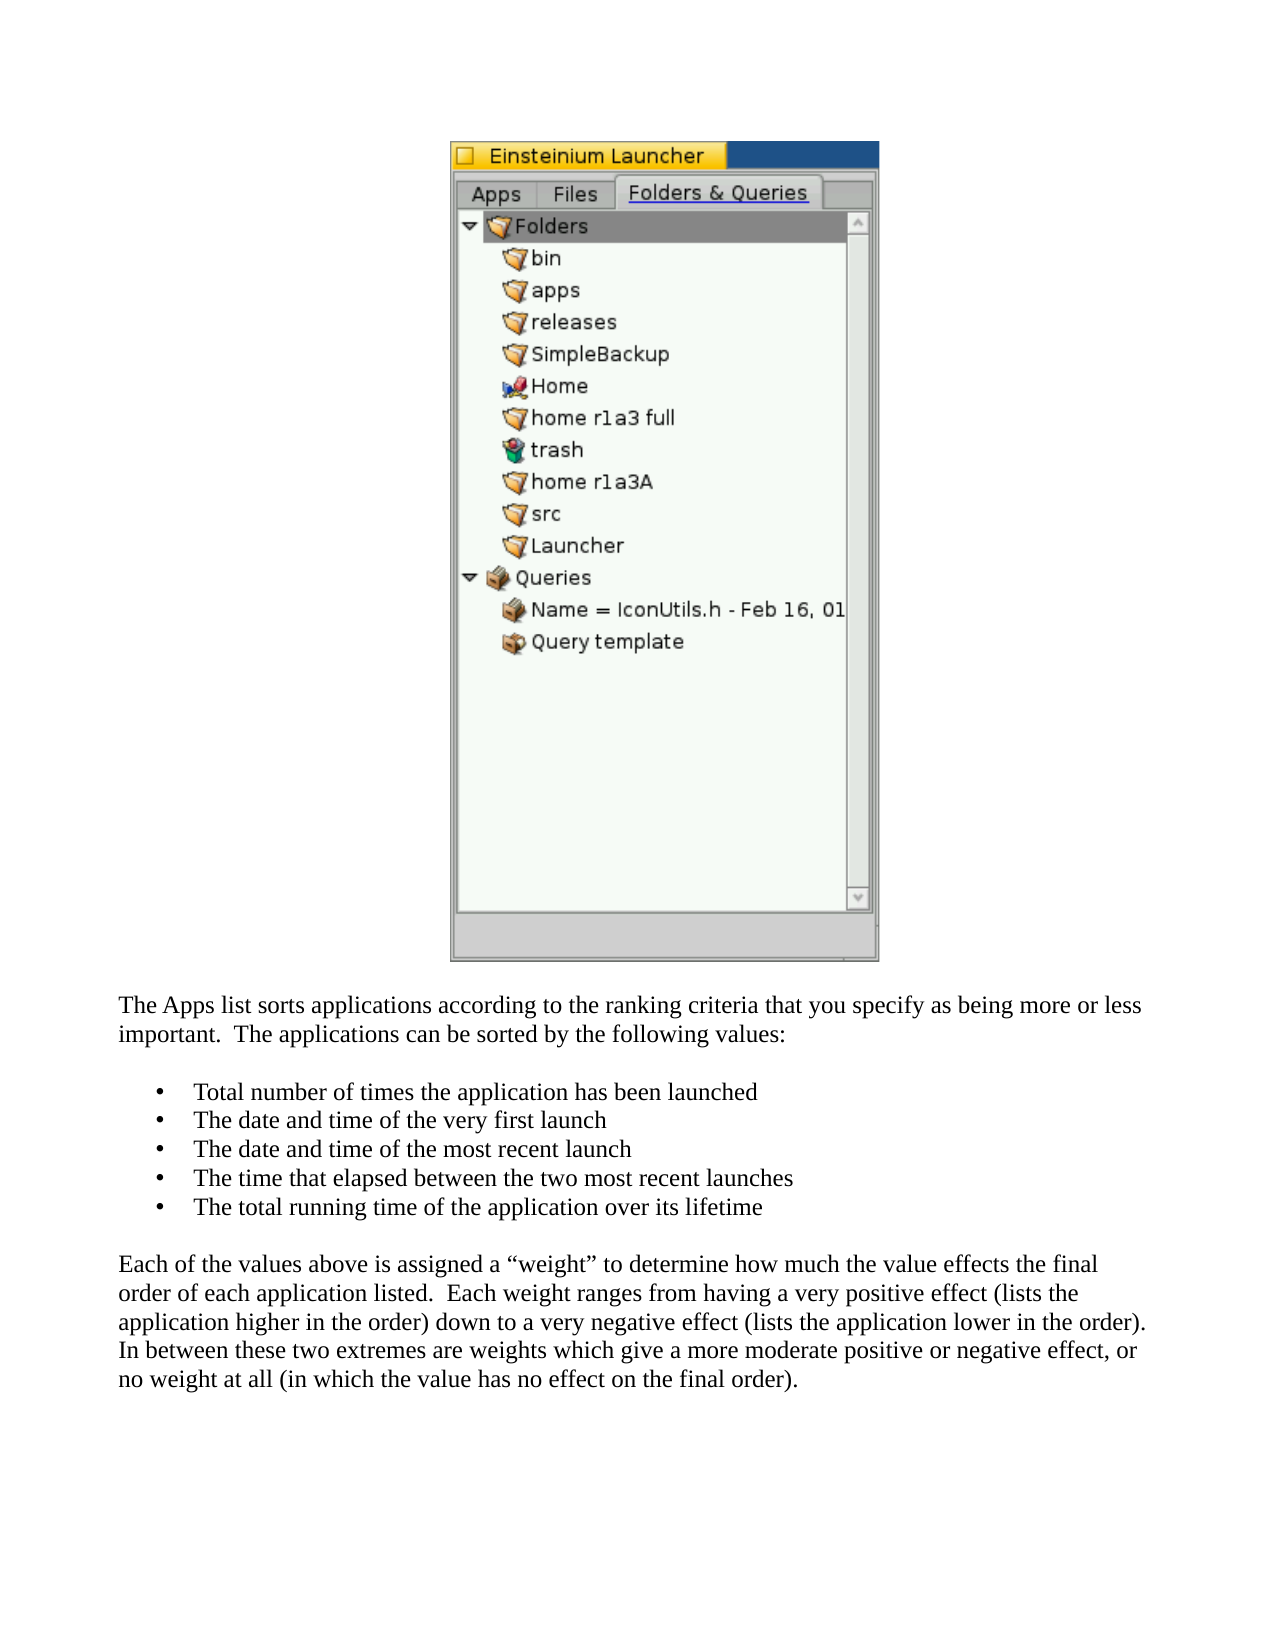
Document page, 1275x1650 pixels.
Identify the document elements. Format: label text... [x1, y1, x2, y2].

list The date and time of the very first launch [156, 1106, 1157, 1134]
list The date and time of the most recent launch [156, 1134, 1157, 1163]
text Each of the values above is assigned a “weight” to determine how much the value effects the final order of each application listed. Each weight ranges from having a very positive effect (lists the application higher in the order) down to a very negative effect (lists the application lower in the order). In between these two extremes are weights which give a more moderate positive or negative effect, or no weight at all (in which the value has no effect on the final order). [118, 1249, 1157, 1393]
list The total running time of the application over its lifetime [156, 1192, 1157, 1221]
list The time that elapsed between the two most recent launches [156, 1163, 1157, 1192]
list Total number of times the application has been launched [156, 1077, 1157, 1106]
text The Apps list sorts applications according to the ranking criteria that you specify as being more or less important. The applications can be sorted by the following values: [118, 991, 1157, 1048]
picture [450, 141, 880, 962]
